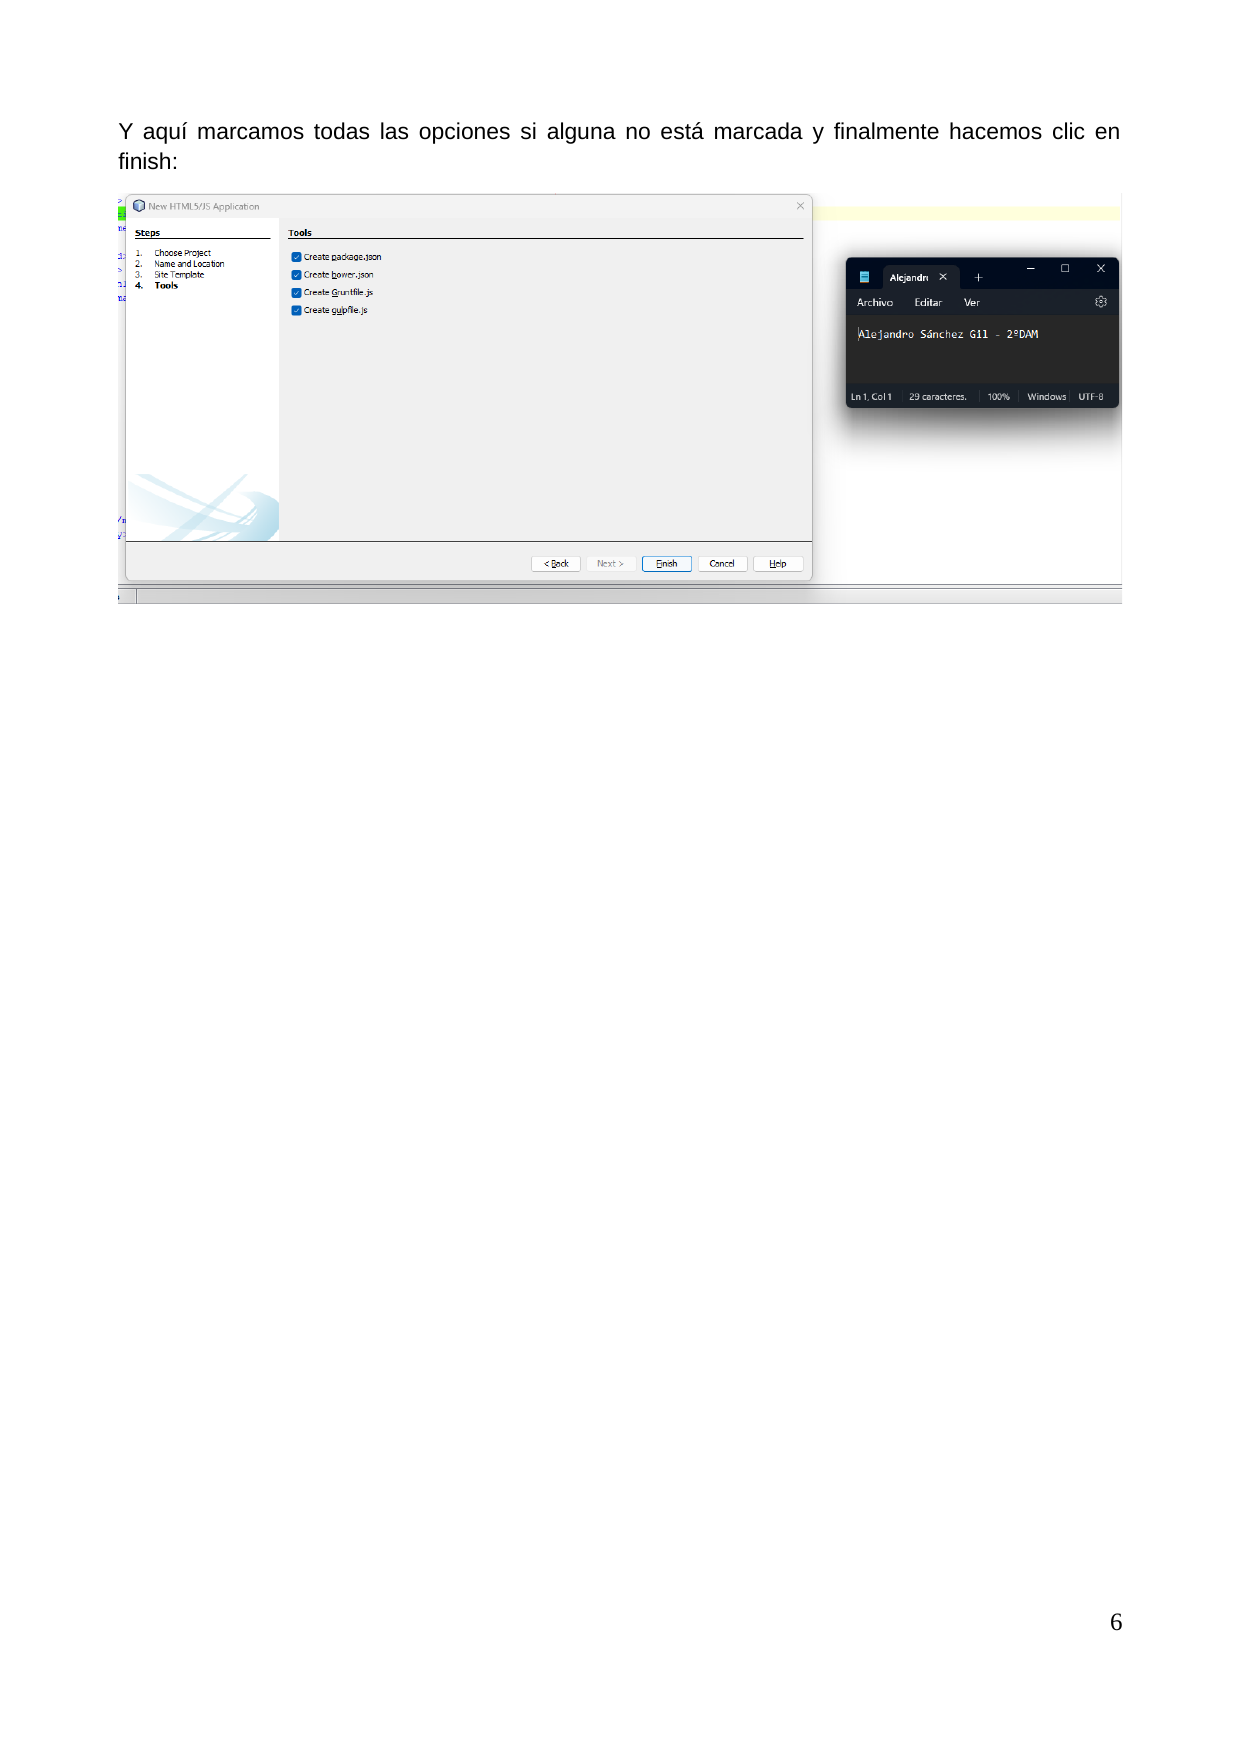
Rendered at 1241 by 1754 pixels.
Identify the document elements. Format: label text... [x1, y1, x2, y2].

text Y aquí marcamos todas las opciones si alguna no está marcada y finalmente hacemos clic en finish: [118, 118, 1122, 175]
picture [118, 193, 1123, 604]
